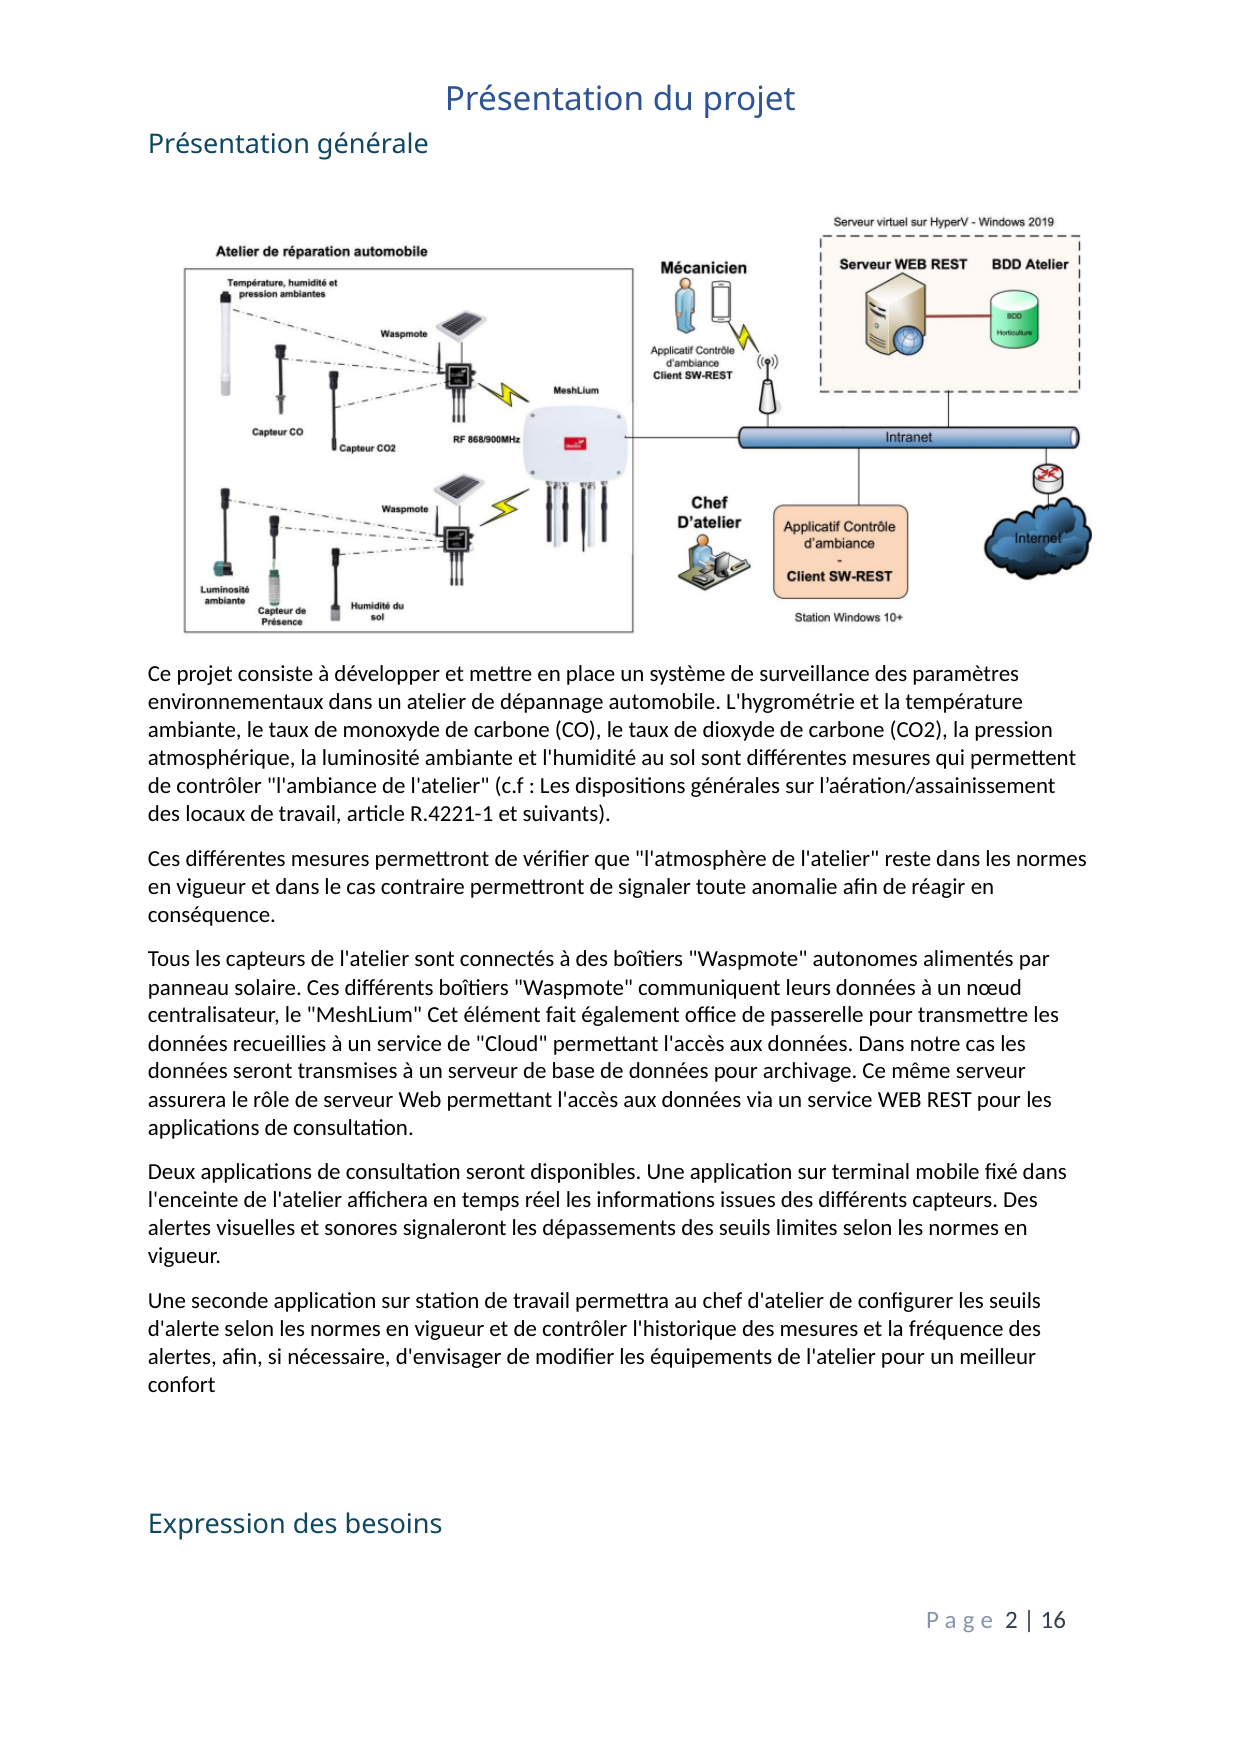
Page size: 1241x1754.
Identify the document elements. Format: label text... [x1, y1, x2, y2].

text Ces différentes mesures permettront de vérifier que "l'atmosphère de l'atelier" reste dans les normes en vigueur et dans le cas contraire permettront de signaler toute anomalie afin de réagir en conséquence. [148, 844, 1093, 928]
text Ce projet consiste à développer et mettre en place un système de surveillance des paramètres environnementaux dans un atelier de dépannage automobile. L'hygrométrie et la température ambiante, le taux de monoxyde de carbone (CO), le taux de dioxyde de carbone (CO2), la pression atmosphérique, la luminosité ambiante et l'humidité au sol sont différentes mesures qui permettent de contrôler "l'ambiance de l'atelier" (c.f : Les dispositions générales sur l’aération/assainissement des locaux de travail, article R.4221-1 et suivants). [148, 659, 1093, 827]
subtitle Présentation générale [148, 124, 1093, 161]
text Une seconde application sur station de travail permettra au chef d'atelier de configurer les seuils d'alerte selon les normes en vigueur et de contrôler l'historique des mesures et la fréquence des alertes, afin, si nécessaire, d'envisager de modifier les équipements de l'atelier pour un meilleur confort [148, 1286, 1093, 1398]
subtitle Expression des besoins [148, 1505, 1093, 1542]
text Tous les capteurs de l'atelier sont connectés à des boîtiers "Waspmote" autonomes alimentés par panneau solaire. Ces différents boîtiers "Waspmote" communiquent leurs données à un nœud centralisateur, le "MeshLium" Cet élément fait également office de passerelle pour transmettre les données recueillies à un service de "Cloud" permettant l'accès aux données. Dans notre cas les données seront transmises à un serveur de base de données pour archivage. Ce même serveur assurera le rôle de serveur Web permettant l'accès aux données via un service WEB REST pour les applications de consultation. [148, 944, 1093, 1141]
text Deux applications de consultation seront disponibles. Une application sur terminal mobile fixé dans l'enceinte de l'atelier affichera en temps réel les informations issues des différents capteurs. Des alertes visuelles et sonores signaleront les dépassements des seuils limites selon les normes en vigueur. [148, 1157, 1093, 1269]
subtitle Présentation du projet [148, 75, 1093, 120]
